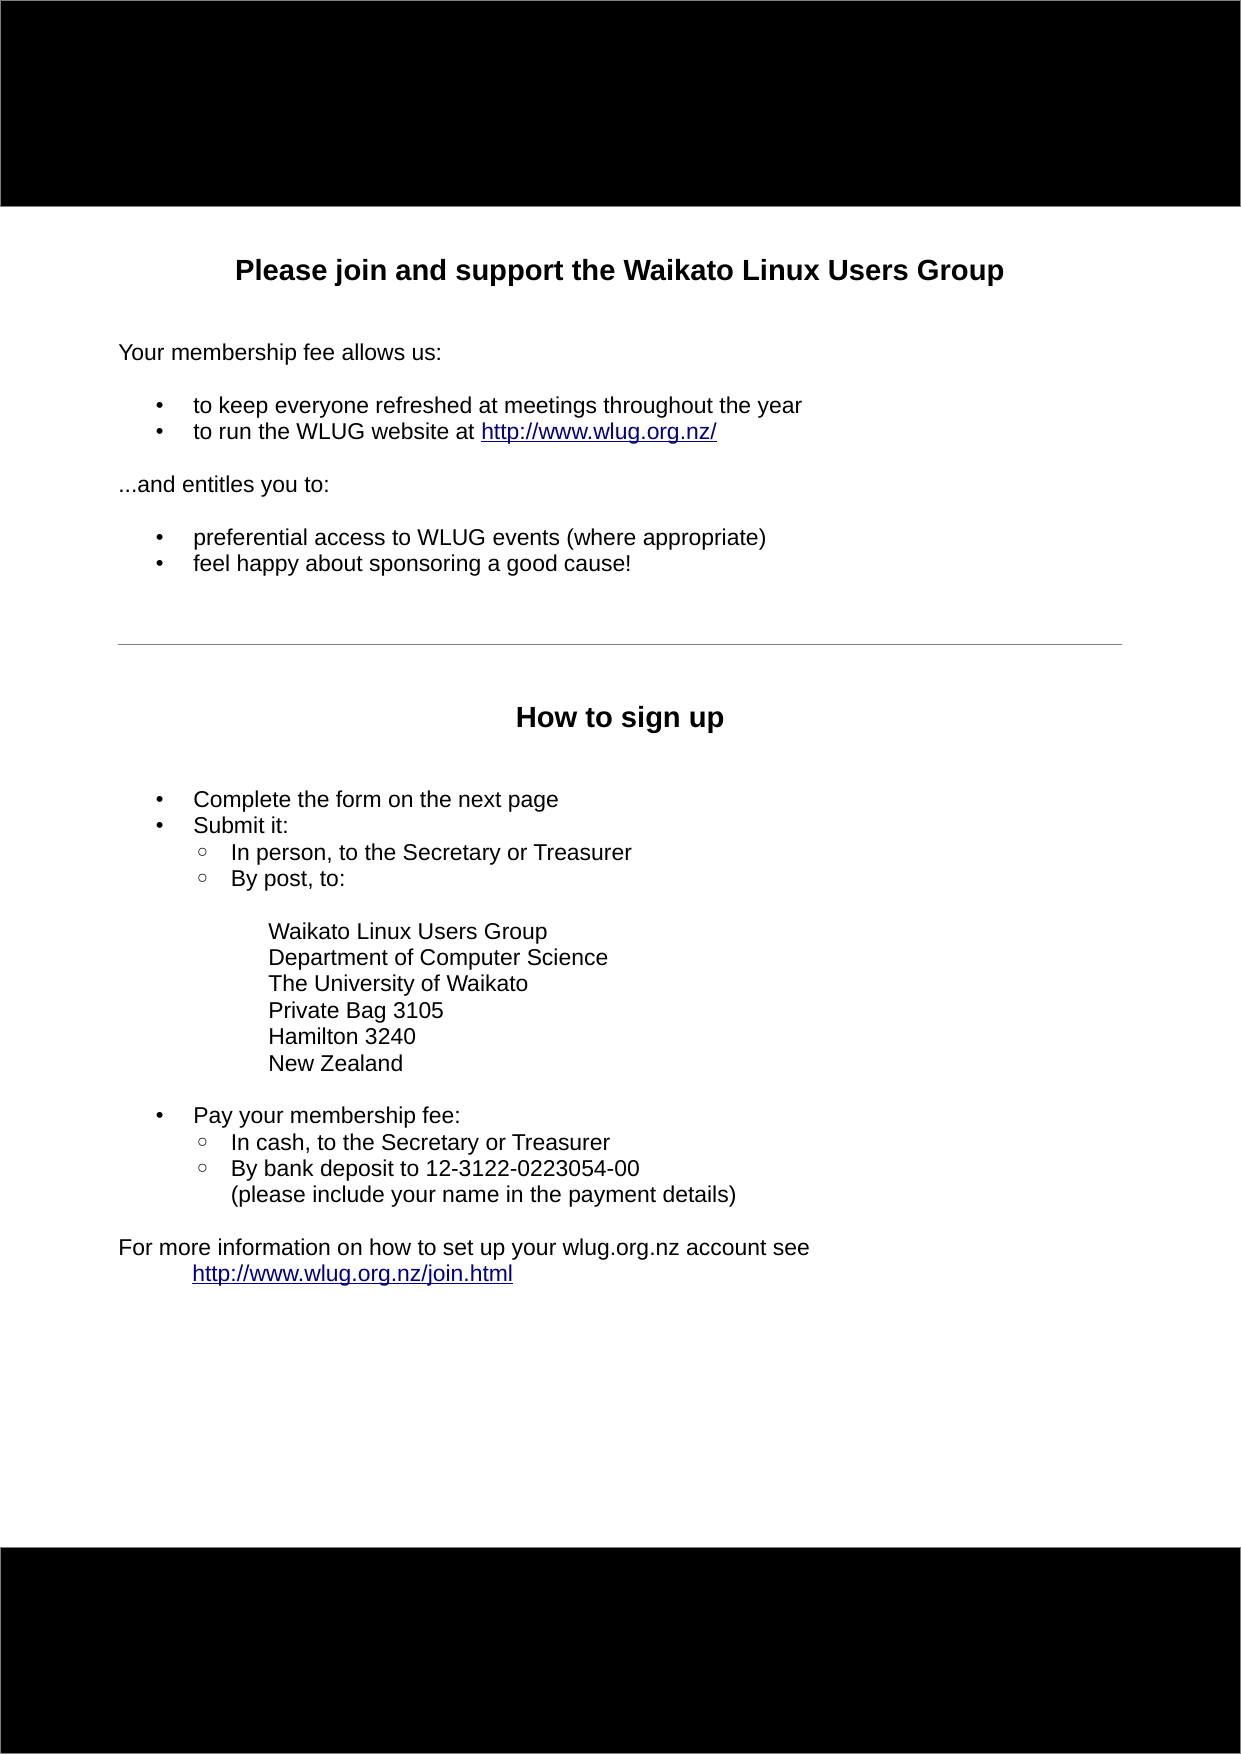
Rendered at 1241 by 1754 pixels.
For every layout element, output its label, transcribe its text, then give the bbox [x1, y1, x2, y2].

list The University of Waikato [231, 970, 1122, 997]
list Hamilton 3240 [231, 1023, 1122, 1049]
list New Zealand [231, 1049, 1122, 1076]
list preferential access to WLUG events (where appropriate) [156, 524, 1122, 550]
list Submit it: [156, 812, 1122, 839]
list (please include your name in the payment details) [193, 1181, 1122, 1208]
text For more information on how to set up your wlug.org.nz account see http://www.wlug.org.nz/join.html [118, 1234, 1122, 1287]
list Pay your membership fee: [156, 1102, 1122, 1128]
list Private Bag 3105 [231, 997, 1122, 1023]
list Department of Computer Science [231, 944, 1122, 970]
list to run the WLUG website at http://www.wlug.org.nz/ [156, 418, 1122, 445]
list In cash, to the Secretary or Treasurer [193, 1128, 1122, 1155]
text Your membership fee allows us: [118, 339, 1122, 366]
text How to sign up [118, 700, 1122, 733]
list feel happy about sponsoring a good cause! [156, 550, 1122, 576]
list Complete the form on the next page [156, 786, 1122, 812]
list By bank deposit to 12-3122-0223054-00 [193, 1155, 1122, 1181]
list to keep everyone refreshed at meetings throughout the year [156, 392, 1122, 418]
list By post, to: [193, 865, 1122, 891]
list Waikato Linux Users Group [231, 918, 1122, 944]
text Please join and support the Waikato Linux Users Group [118, 253, 1122, 287]
text ...and entitles you to: [118, 471, 1122, 497]
list In person, to the Secretary or Treasurer [193, 839, 1122, 865]
